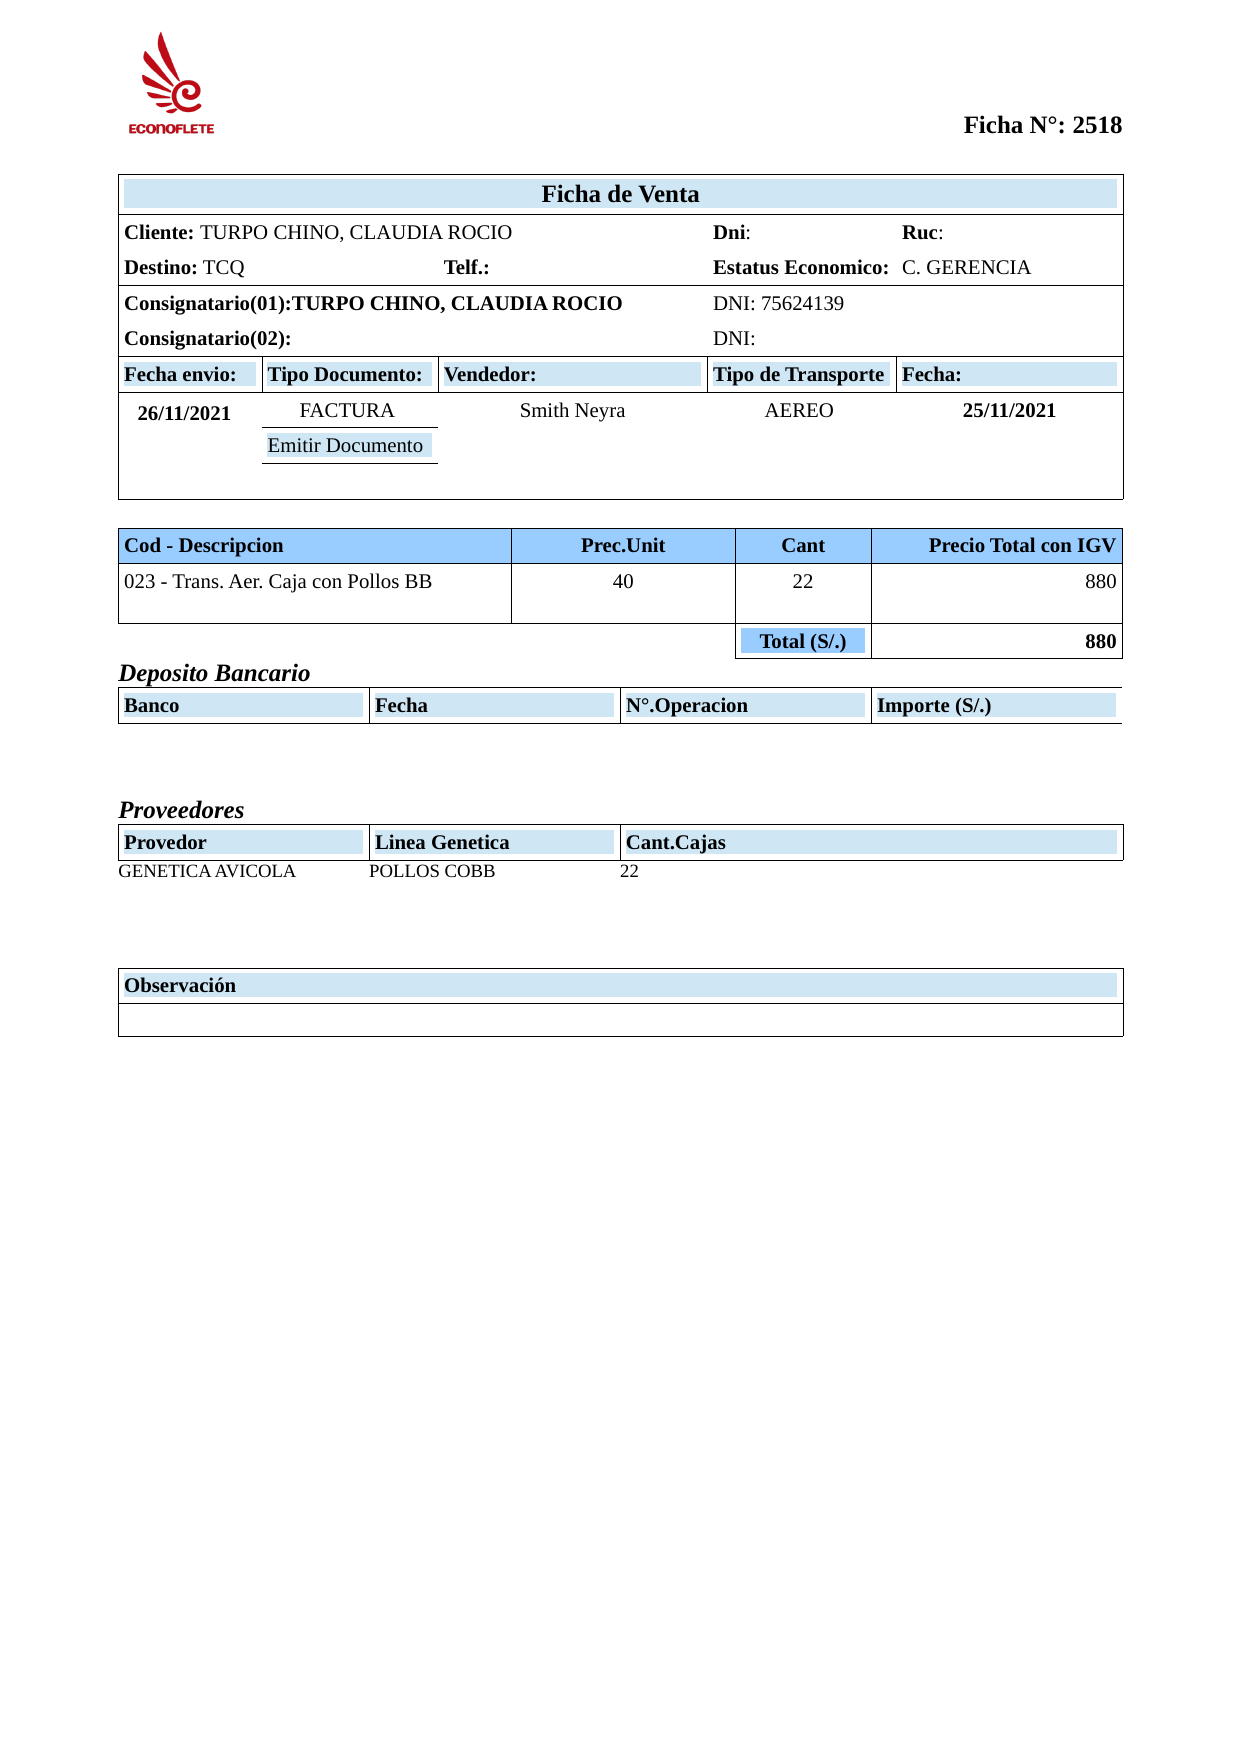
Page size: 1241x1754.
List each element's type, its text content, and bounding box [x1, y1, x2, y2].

table_cell 22 [620, 861, 1123, 881]
table_cell 25/11/2021 [896, 393, 1123, 498]
table_cell [620, 924, 1123, 946]
table_cell 023 - Trans. Aer. Caja con Pollos BB [119, 564, 511, 623]
table_cell Fecha: [897, 357, 1123, 392]
table_cell [620, 747, 871, 771]
table_cell DNI: 75624139 [707, 286, 1123, 321]
table_cell Tipo Documento: [263, 357, 438, 392]
table_cell [369, 881, 620, 903]
table_cell GENETICA AVICOLA [118, 861, 369, 881]
table_header Observación [119, 969, 1123, 1003]
table_cell [620, 771, 871, 795]
table_cell [369, 771, 620, 795]
table_cell FACTURA [262, 393, 438, 427]
table_header Prec.Unit [512, 529, 735, 563]
table_cell [369, 724, 620, 747]
table_header Provedor [119, 825, 369, 859]
table_cell [369, 946, 620, 967]
table_cell Consignatario(01):TURPO CHINO, CLAUDIA ROCIO [119, 286, 707, 321]
table_cell Consignatario(02): [119, 321, 707, 356]
table_cell Smith Neyra [438, 393, 707, 498]
table_header Fecha [370, 688, 620, 723]
table_cell [118, 724, 369, 747]
table_header Banco [119, 688, 369, 723]
table_cell [620, 724, 871, 747]
table_header Linea Genetica [370, 825, 620, 859]
table_cell DNI: [707, 321, 1123, 356]
table_cell 880 [872, 624, 1122, 658]
table_cell [118, 771, 369, 795]
table_cell [118, 946, 369, 967]
picture [118, 31, 225, 134]
table_cell [369, 903, 620, 924]
table_cell [871, 724, 1122, 747]
table_cell 40 [512, 564, 735, 623]
table_header Cod - Descripcion [119, 529, 511, 563]
table_cell [118, 924, 369, 946]
table_cell Fecha envio: [119, 357, 262, 392]
table_cell Estatus Economico: [707, 249, 896, 285]
table_header Importe (S/.) [872, 688, 1122, 723]
table_cell [262, 464, 438, 498]
table_cell [118, 881, 369, 903]
table_cell Total (S/.) [736, 624, 871, 658]
table_cell 22 [736, 564, 871, 623]
text Proveedores [118, 795, 1122, 824]
table_cell Emitir Documento [262, 428, 438, 463]
table_cell [620, 946, 1123, 967]
text Deposito Bancario [118, 658, 1122, 687]
table_cell [871, 771, 1122, 795]
table_cell C. GERENCIA [896, 249, 1123, 285]
table_header Precio Total con IGV [872, 529, 1122, 563]
table_cell Telf.: [438, 249, 707, 285]
table_cell Ruc: [896, 215, 1123, 249]
table_cell 26/11/2021 [119, 393, 262, 498]
table_header N°.Operacion [621, 688, 871, 723]
table_header Ficha de Venta [119, 175, 1123, 214]
table_cell POLLOS COBB [369, 861, 620, 881]
table_cell [620, 881, 1123, 903]
table_cell Dni: [707, 215, 896, 249]
table_cell [118, 747, 369, 771]
table_cell [118, 624, 511, 658]
table_cell [369, 924, 620, 946]
table_header Cant.Cajas [621, 825, 1123, 859]
table_cell [118, 903, 369, 924]
table_cell [620, 903, 1123, 924]
table_header Cant [736, 529, 871, 563]
table_cell [119, 1004, 1123, 1036]
table_cell 880 [872, 564, 1122, 623]
table_cell Destino: TCQ [119, 249, 438, 285]
table_cell [511, 624, 735, 658]
table_cell Tipo de Transporte [708, 357, 896, 392]
table_cell AEREO [707, 393, 896, 498]
table_cell [871, 747, 1122, 771]
table_cell Vendedor: [439, 357, 707, 392]
table_cell [369, 747, 620, 771]
table_cell Cliente: TURPO CHINO, CLAUDIA ROCIO [119, 215, 707, 249]
